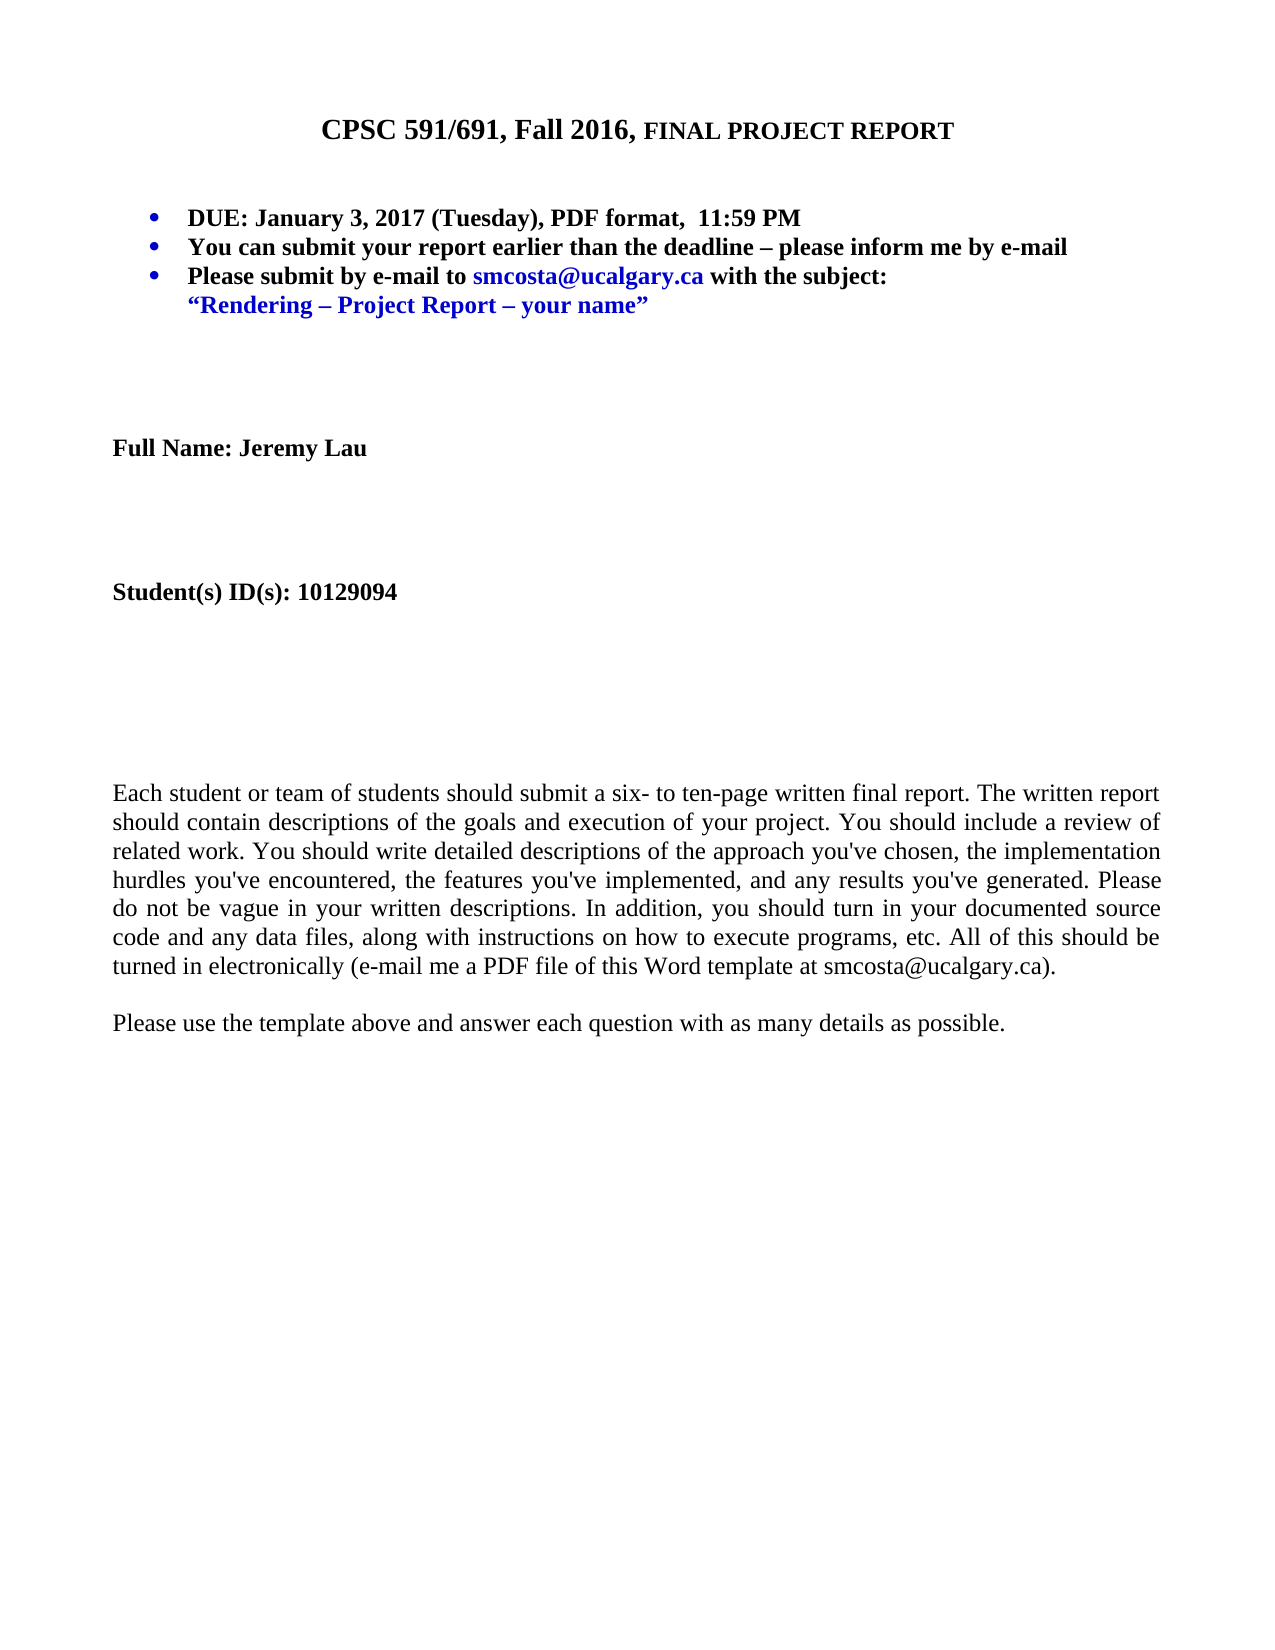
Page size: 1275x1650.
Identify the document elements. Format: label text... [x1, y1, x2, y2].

text Student(s) ID(s): 10129094 [112, 577, 1162, 606]
text Full Name: Jeremy Lau [112, 433, 1162, 462]
list Please submit by e-mail to smcosta@ucalgary.ca with the subject: “Rendering – Project Report – your name” [150, 261, 1162, 318]
text Please use the template above and answer each question with as many details as possible. [112, 1008, 1162, 1037]
text Each student or team of students should submit a six- to ten-page written final report. The written report should contain descriptions of the goals and execution of your project. You should include a review of related work. You should write detailed descriptions of the approach you've chosen, the implementation hurdles you've encountered, the features you've implemented, and any results you've generated. Please do not be vague in your written descriptions. In addition, you should turn in your documented source code and any data files, along with instructions on how to execute programs, etc. All of this should be turned in electronically (e-mail me a PDF file of this Word template at smcosta@ucalgary.ca). [112, 778, 1162, 980]
text CPSC 591/691, Fall 2016, FINAL PROJECT REPORT [112, 112, 1162, 146]
list DUE: January 3, 2017 (Tuesday), PDF format, 11:59 PM [150, 203, 1162, 232]
list You can submit your report earlier than the deadline – please inform me by e-mail [150, 232, 1162, 261]
